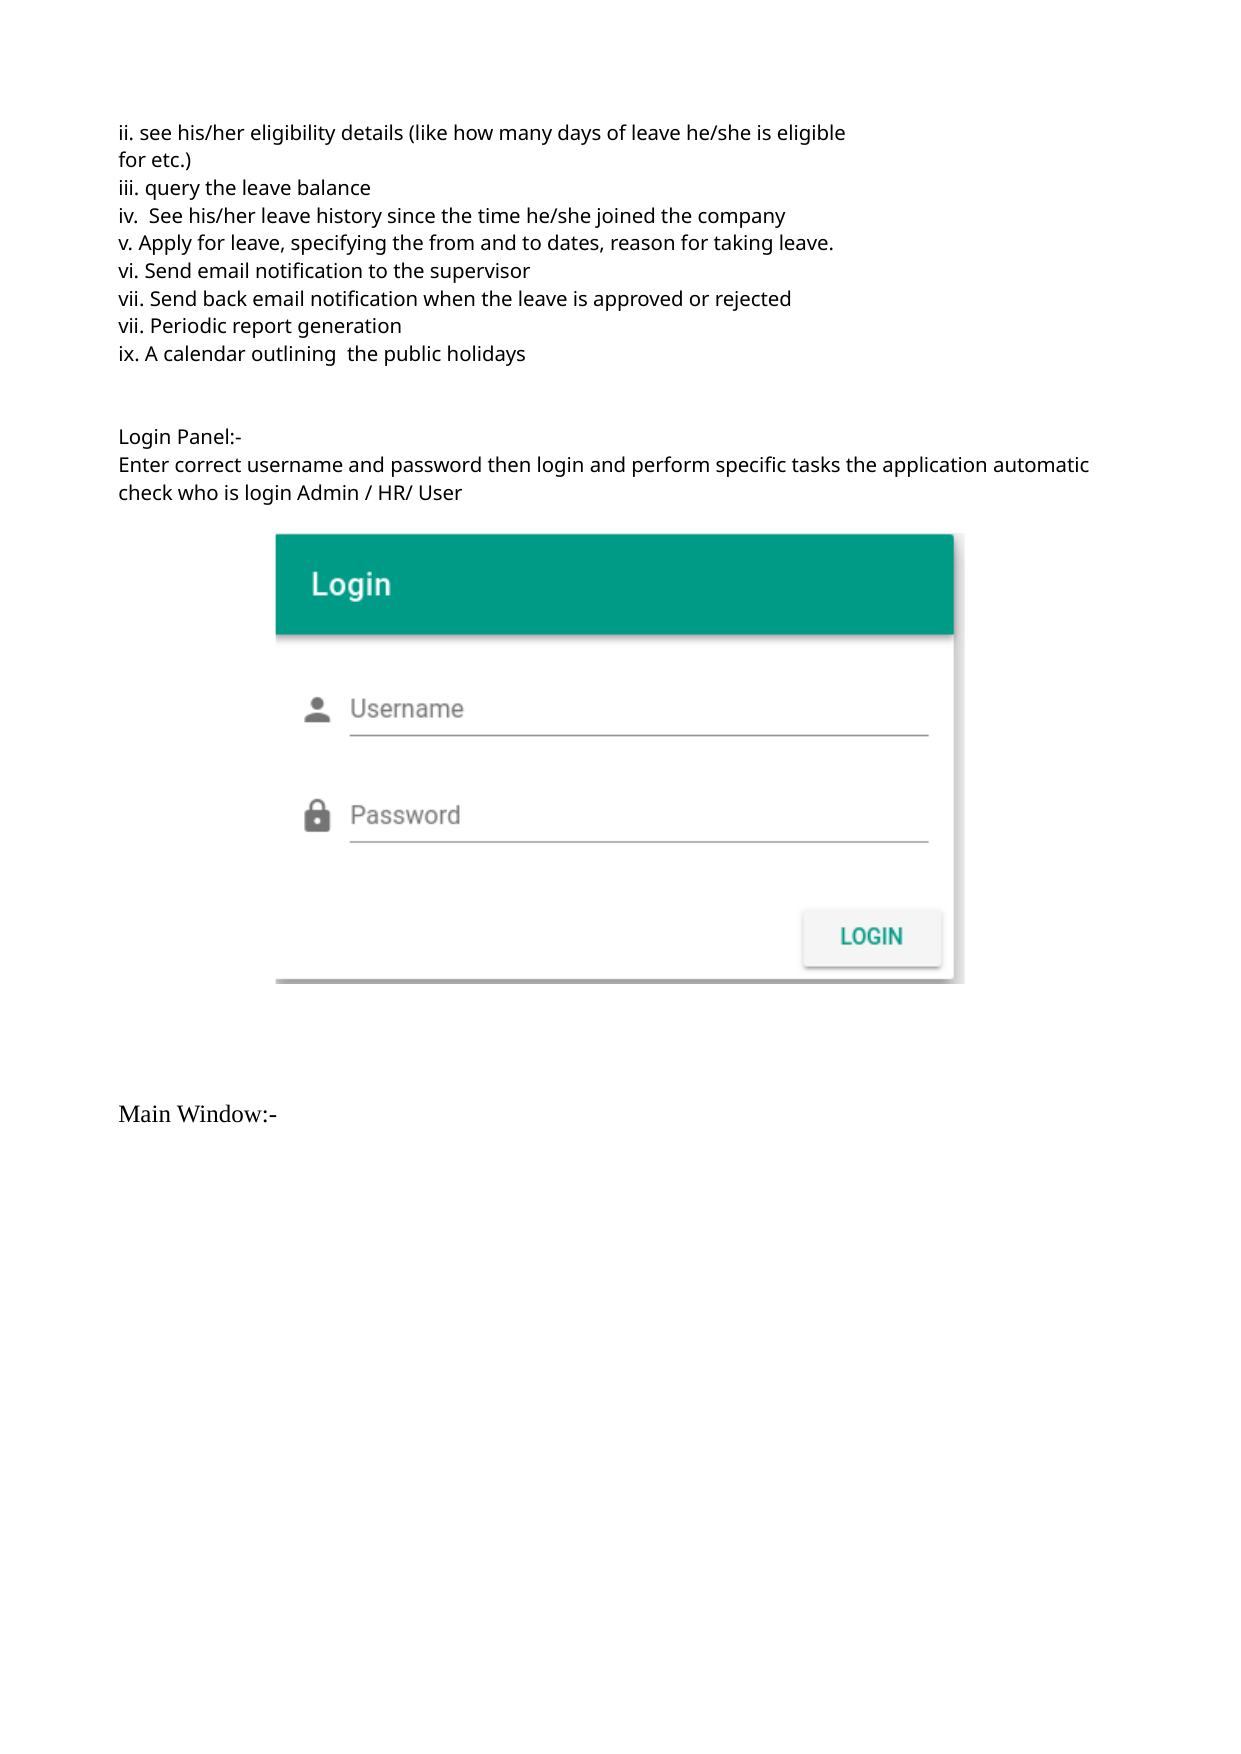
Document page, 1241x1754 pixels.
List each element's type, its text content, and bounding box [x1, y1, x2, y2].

text v. Apply for leave, specifying the from and to dates, reason for taking leave. [118, 229, 1122, 257]
text vii. Send back email notification when the leave is approved or rejected [118, 284, 1122, 312]
text Login Panel:- [118, 423, 1122, 451]
text iii. query the leave balance [118, 173, 1122, 201]
text for etc.) [118, 146, 1122, 173]
text iv. See his/her leave history since the time he/she joined the company [118, 201, 1122, 229]
text ix. A calendar outlining the public holidays [118, 340, 1122, 367]
picture [275, 533, 965, 984]
text vi. Send email notification to the supervisor [118, 257, 1122, 284]
text ii. see his/her eligibility details (like how many days of leave he/she is eligible [118, 118, 1122, 146]
text Enter correct username and password then login and perform specific tasks the application automatic check who is login Admin / HR/ User [118, 451, 1122, 506]
text vii. Periodic report generation [118, 312, 1122, 340]
text Main Window:- [118, 1099, 1122, 1128]
